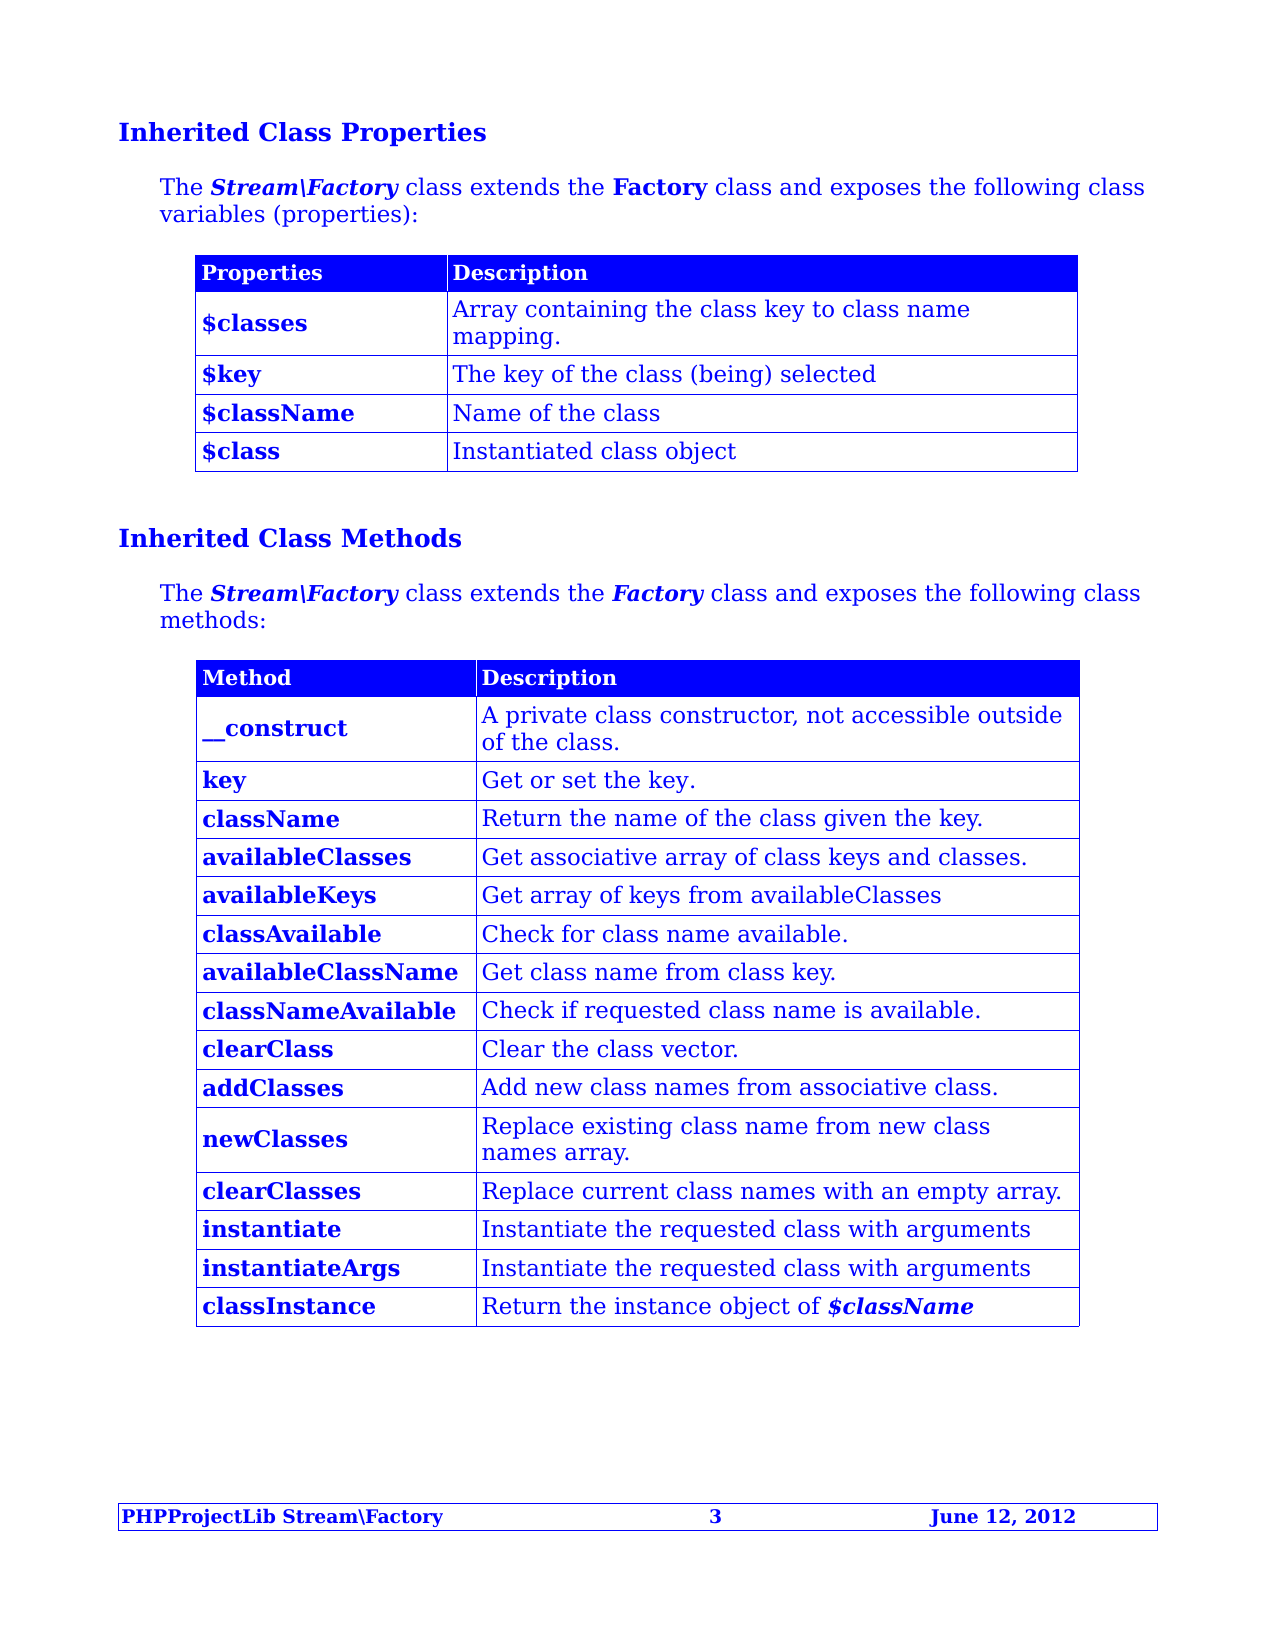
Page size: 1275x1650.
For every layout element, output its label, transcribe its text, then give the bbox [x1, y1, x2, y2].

table_cell availableKeys [197, 877, 476, 915]
table_cell Replace existing class name from new class names array. [477, 1108, 1079, 1172]
table_cell $classes [196, 292, 447, 355]
table_cell classAvailable [197, 916, 476, 953]
table_cell classInstance [197, 1288, 476, 1326]
table_cell instantiateArgs [197, 1250, 476, 1287]
text The Stream\Factory class extends the Factory class and exposes the following class variables (properties): [159, 174, 1157, 228]
table_cell __construct [197, 697, 476, 761]
table_cell A private class constructor, not accessible outside of the class. [477, 697, 1079, 761]
table_cell The key of the class (being) selected [448, 356, 1077, 394]
table_cell Instantiated class object [448, 433, 1077, 471]
table_cell clearClasses [197, 1173, 476, 1210]
table_cell Return the instance object of $className [477, 1288, 1079, 1326]
table_cell availableClasses [197, 839, 476, 876]
table_cell Return the name of the class given the key. [477, 801, 1079, 838]
table_cell instantiate [197, 1211, 476, 1249]
table_cell Clear the class vector. [477, 1031, 1079, 1069]
table_cell Get array of keys from availableClasses [477, 877, 1079, 915]
table_cell availableClassName [197, 954, 476, 992]
table_header Description [477, 661, 1079, 696]
table_cell addClasses [197, 1070, 476, 1107]
table_header Properties [196, 256, 447, 291]
table_cell Check if requested class name is available. [477, 993, 1079, 1030]
table_cell clearClass [197, 1031, 476, 1069]
table_cell $class [196, 433, 447, 471]
table_cell Get or set the key. [477, 762, 1079, 799]
table_cell Instantiate the requested class with arguments [477, 1250, 1079, 1287]
table_cell Get associative array of class keys and classes. [477, 839, 1079, 876]
table_cell $className [196, 395, 447, 432]
table_cell Array containing the class key to class name mapping. [448, 292, 1077, 355]
table_header Description [448, 256, 1077, 291]
table_cell className [197, 801, 476, 838]
title Inherited Class Properties [118, 118, 1157, 147]
table_cell Get class name from class key. [477, 954, 1079, 992]
table_cell Replace current class names with an empty array. [477, 1173, 1079, 1210]
table_cell key [197, 762, 476, 799]
table_cell Add new class names from associative class. [477, 1070, 1079, 1107]
table_cell newClasses [197, 1108, 476, 1172]
table_cell Name of the class [448, 395, 1077, 432]
title Inherited Class Methods [118, 524, 1157, 553]
text The Stream\Factory class extends the Factory class and exposes the following class methods: [159, 580, 1157, 633]
table_header Method [197, 661, 476, 696]
table_cell Check for class name available. [477, 916, 1079, 953]
table_cell Instantiate the requested class with arguments [477, 1211, 1079, 1249]
table_cell classNameAvailable [197, 993, 476, 1030]
table_cell $key [196, 356, 447, 394]
